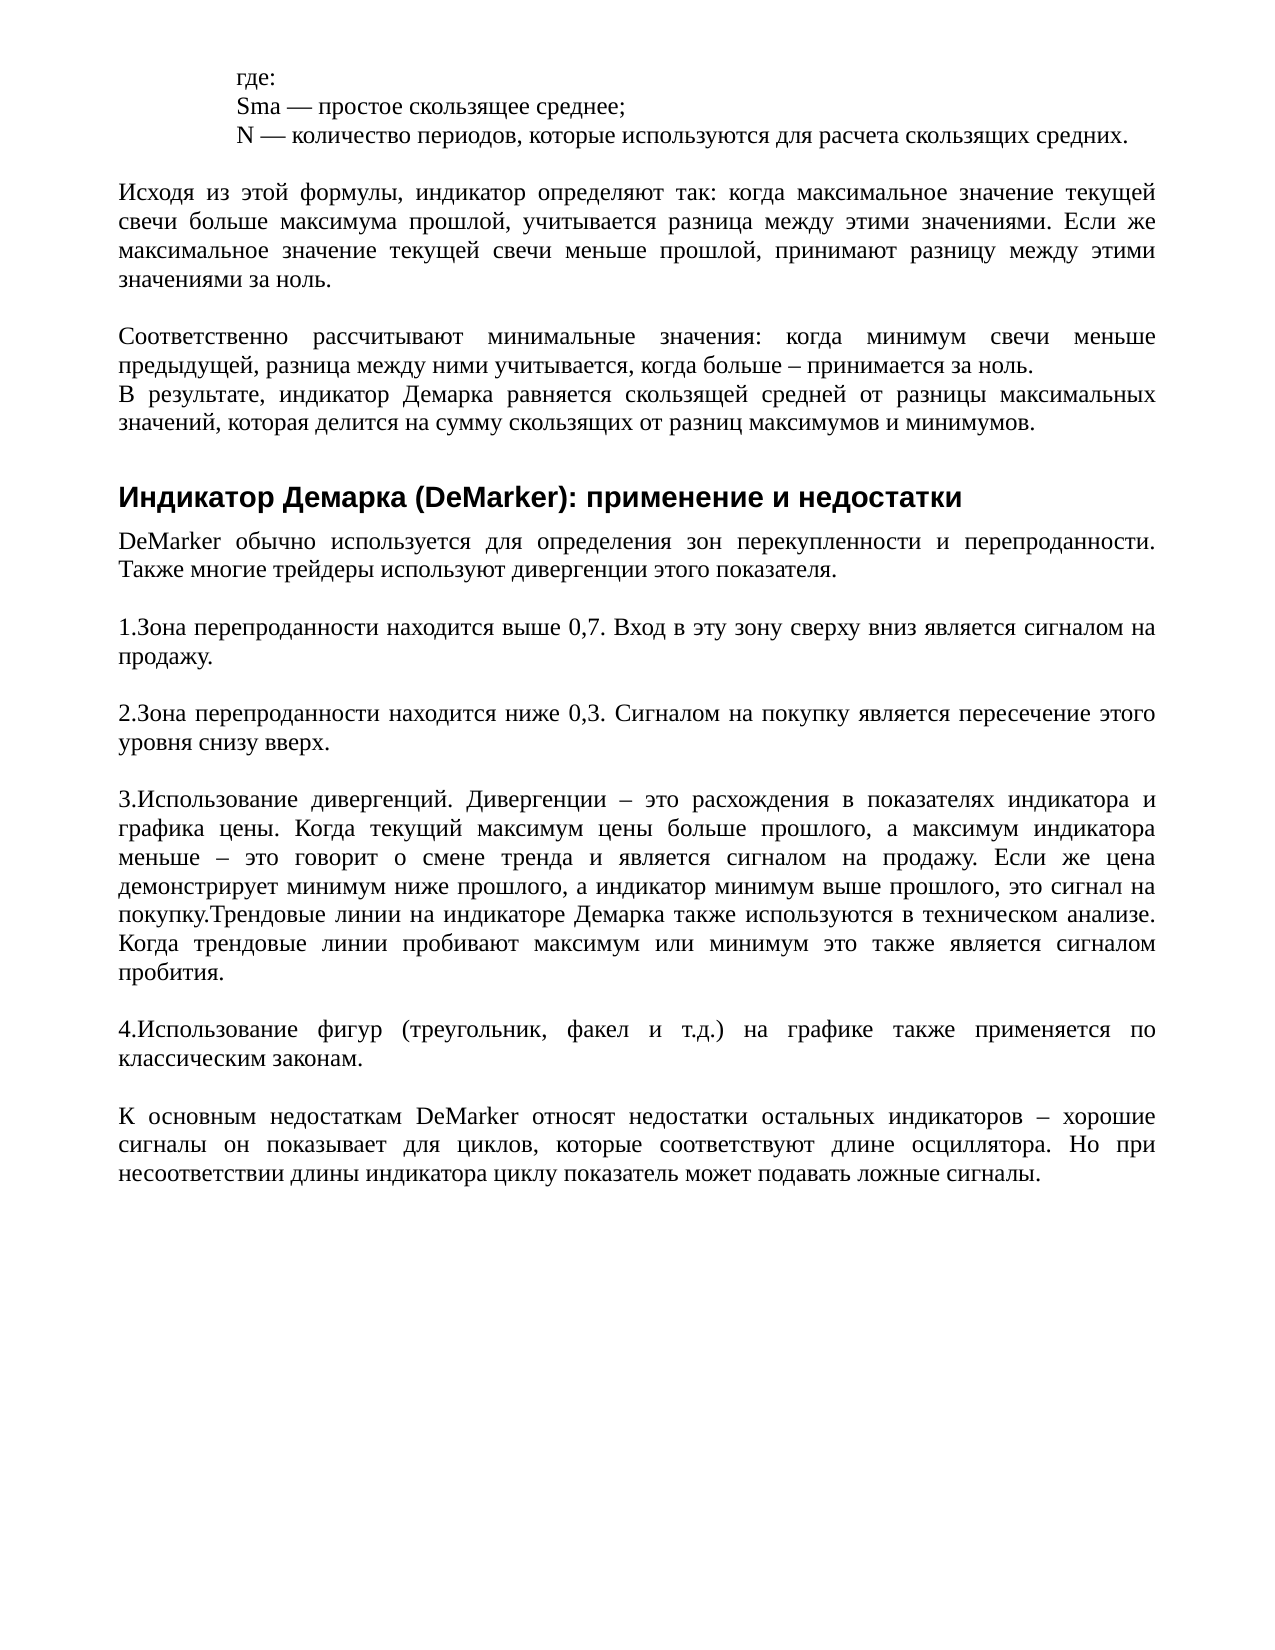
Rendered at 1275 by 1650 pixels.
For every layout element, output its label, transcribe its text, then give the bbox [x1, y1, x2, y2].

text В результате, индикатор Демарка равняется скользящей средней от разницы максимальных значений, которая делится на сумму скользящих от разниц максимумов и минимумов. [118, 379, 1157, 436]
text Исходя из этой формулы, индикатор определяют так: когда максимальное значение текущей свечи больше максимума прошлой, учитывается разница между этими значениями. Если же максимальное значение текущей свечи меньше прошлой, принимают разницу между этими значениями за ноль. [118, 177, 1157, 292]
list Зона перепроданности находится выше 0,7. Вход в эту зону сверху вниз является сигналом на продажу. [118, 612, 1157, 669]
text Соответственно рассчитывают минимальные значения: когда минимум свечи меньше предыдущей, разница между ними учитывается, когда больше – принимается за ноль. [118, 321, 1157, 379]
list Зона перепроданности находится ниже 0,3. Сигналом на покупку является пересечение этого уровня снизу вверх. [118, 698, 1157, 756]
subtitle Индикатор Демарка (DeMarker): применение и недостатки [118, 479, 1157, 513]
text К основным недостаткам DeMarker относят недостатки остальных индикаторов – хорошие сигналы он показывает для циклов, которые соответствуют длине осциллятора. Но при несоответствии длины индикатора циклу показатель может подавать ложные сигналы. [118, 1101, 1157, 1187]
list Использование фигур (треугольник, факел и т.д.) на графике также применяется по классическим законам. [118, 1014, 1157, 1072]
list Использование дивергенций. Дивергенции – это расхождения в показателях индикатора и графика цены. Когда текущий максимум цены больше прошлого, а максимум индикатора меньше – это говорит о смене тренда и является сигналом на продажу. Если же цена демонстрирует минимум ниже прошлого, а индикатор минимум выше прошлого, это сигнал на покупку.Трендовые линии на индикаторе Демарка также используются в техническом анализе. Когда трендовые линии пробивают максимум или минимум это также является сигналом пробития. [118, 784, 1157, 986]
text где: Sma — простое скользящее среднее; N — количество периодов, которые используются для расчета скользящих средних. [236, 62, 1157, 149]
text DeMarker обычно используется для определения зон перекупленности и перепроданности. Также многие трейдеры используют дивергенции этого показателя. [118, 526, 1157, 583]
